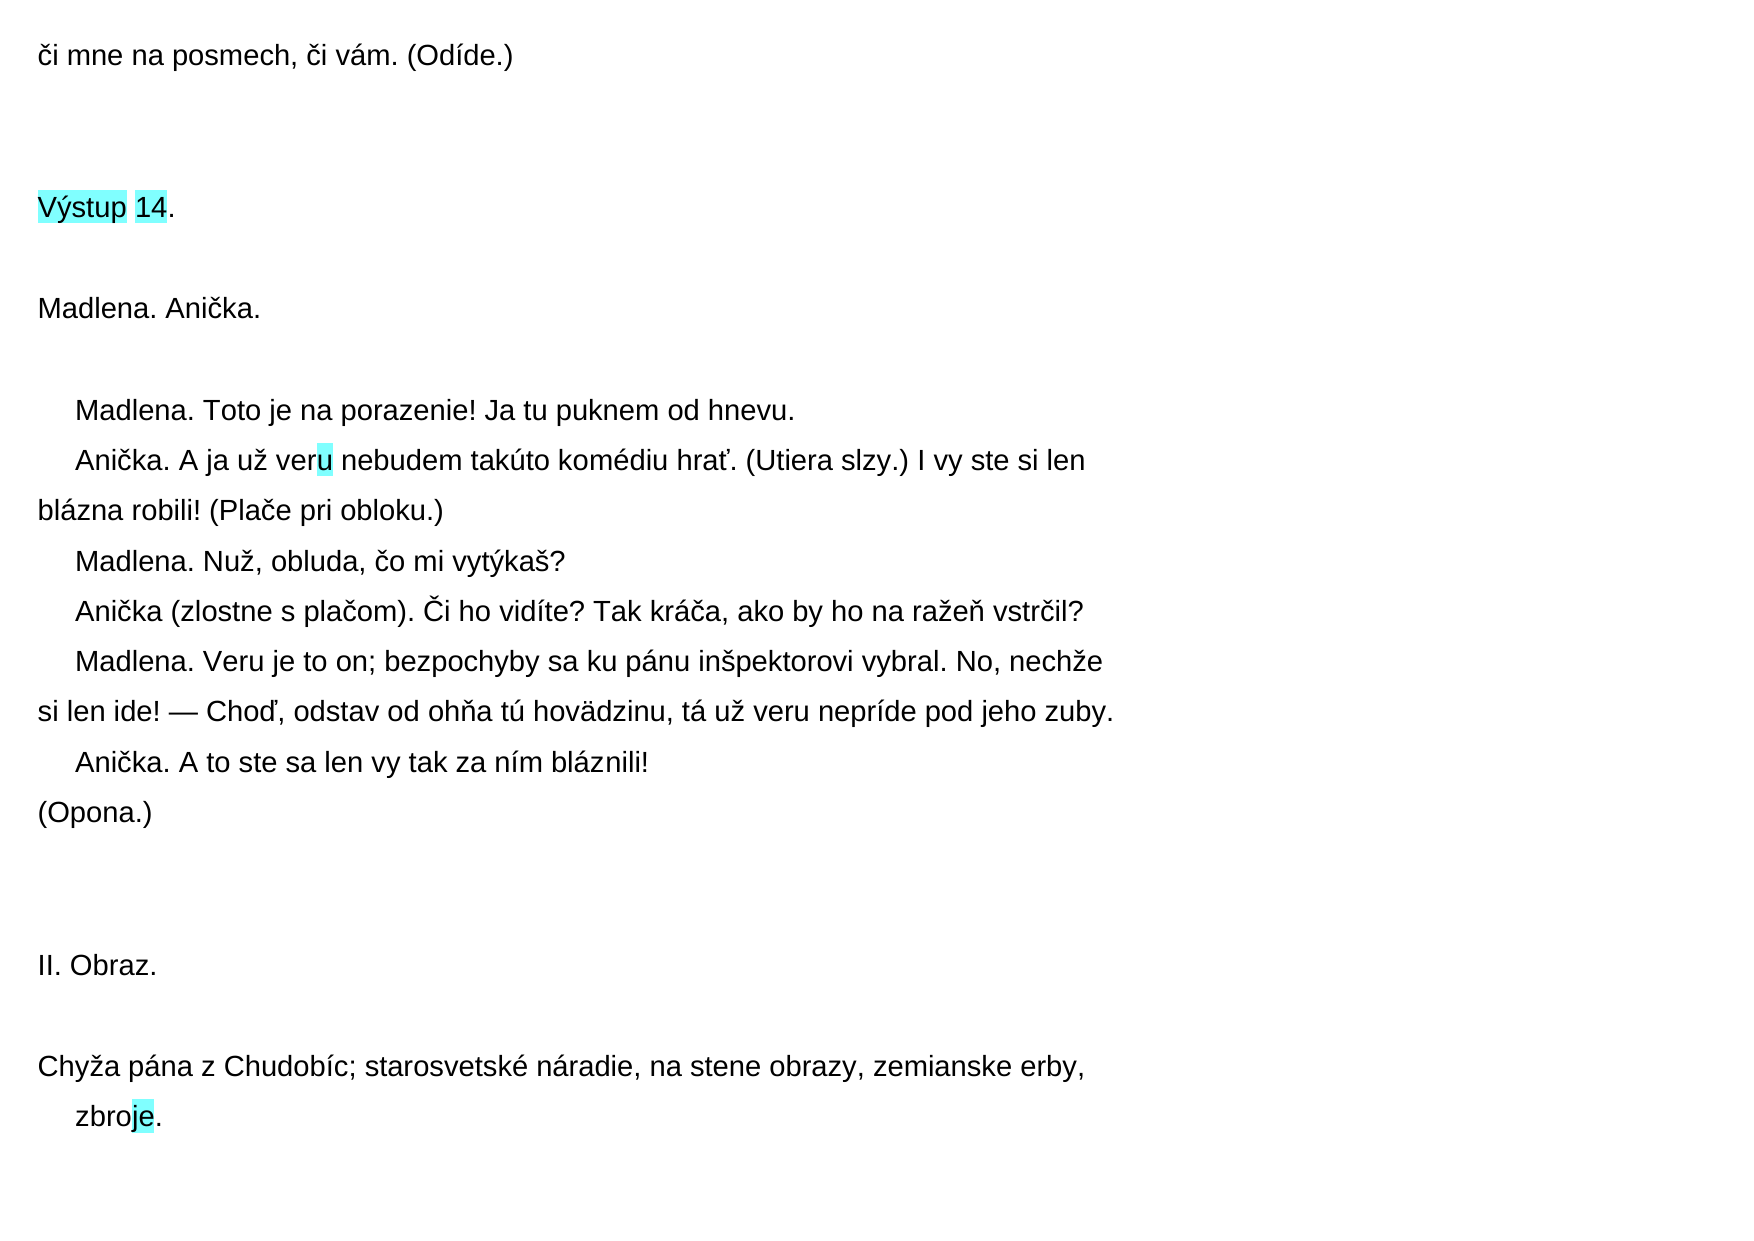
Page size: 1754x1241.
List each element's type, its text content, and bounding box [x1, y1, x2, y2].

text Madlena. Nuž, obluda, čo mi vytýkaš? [37, 543, 1130, 577]
text (Opona.) [37, 795, 1130, 829]
text Madlena. Anička. [37, 291, 1130, 325]
text Madlena. Toto je na porazenie! Ja tu puknem od hnevu. [37, 393, 1130, 426]
text Anička. A to ste sa len vy tak za ním bláz­nili! [37, 745, 1130, 778]
subtitle II. Obraz. [37, 947, 1130, 981]
text Anička. A ja už veru nebudem takúto ko­médiu hrať. (Utiera slzy.) I vy ste si len blázna robili! (Plače pri obloku.) [37, 443, 1130, 527]
text Anička (zlostne s plačom). Či ho vidíte? Tak kráča, ako by ho na ražeň vstrčil? [37, 594, 1130, 627]
text Výstup 14. [37, 190, 1130, 223]
text Chyža pána z Chudobíc; starosvetské náradie, na stene obrazy, zemianske erby, zbroje. [37, 1049, 1130, 1133]
text či mne na posmech, či vám. (Odíde.) [37, 37, 1130, 71]
text Madlena. Veru je to on; bezpochyby sa ku pánu inšpektorovi vybral. No, nechže si len ide! — Choď, odstav od ohňa tú hovädzinu, tá už veru nepríde pod jeho zuby. [37, 644, 1130, 728]
